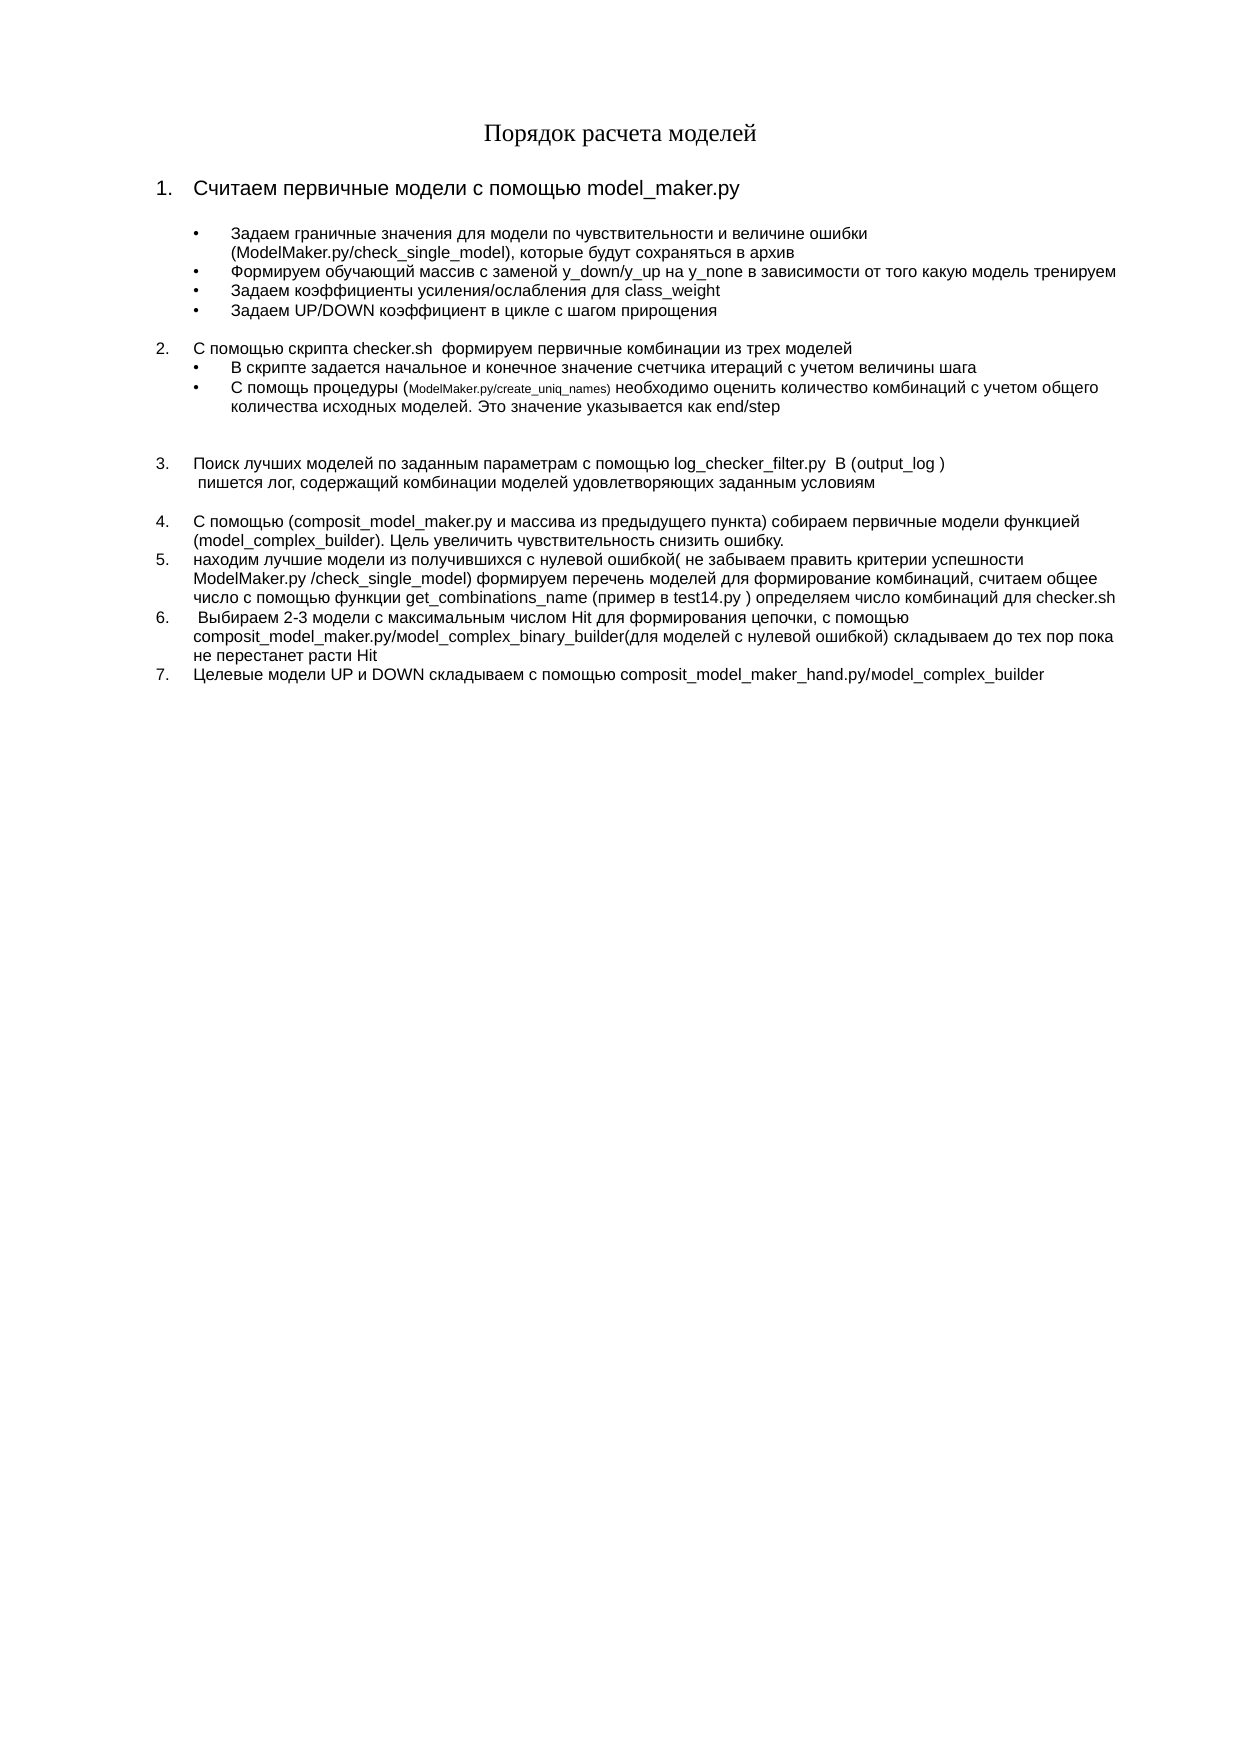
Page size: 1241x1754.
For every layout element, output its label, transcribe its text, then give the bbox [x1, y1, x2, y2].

list Задаем коэффициенты усиления/ослабления для class_weight [193, 281, 1122, 301]
list Выбираем 2-3 модели с максимальным числом Hit для формирования цепочки, с помощью composit_model_maker.py/мodel_complex_binary_builder(для моделей с нулевой ошибкой) складываем до тех пор пока не перестанет расти Hit [156, 607, 1122, 665]
list В скрипте задается начальное и конечное значение счетчика итераций с учетом величины шага [193, 358, 1122, 377]
list пишется лог, содержащий комбинации моделей удовлетворяющих заданным условиям [156, 473, 1122, 492]
list С помощью (composit_model_maker.py и массива из предыдущего пункта) собираем первичные модели функцией (model_complex_builder). Цель увеличить чувствительность снизить ошибку. [156, 512, 1122, 550]
list Задаем граничные значения для модели по чувствительности и величине ошибки (ModelMaker.py/check_single_model), которые будут сохраняться в архив [193, 223, 1122, 262]
list Задаем UP/DOWN коэффициент в цикле с шагом прирощения [193, 301, 1122, 320]
text Порядок расчета моделей [118, 118, 1122, 147]
list Считаем первичные модели с помощью model_maker.py [156, 176, 1122, 199]
list Поиск лучших моделей по заданным параметрам с помощью log_checker_filter.py В (output_log ) [156, 454, 1122, 473]
list находим лучшие модели из получившихся с нулевой ошибкой( не забываем править критерии успешности ModelMaker.py /check_single_model) формируем перечень моделей для формирование комбинаций, считаем общее число с помощью функции get_combinations_name (пример в test14.py ) определяем число комбинаций для checker.sh [156, 550, 1122, 607]
list Формируем обучающий массив с заменой y_down/y_up на y_none в зависимости от того какую модель тренируем [193, 262, 1122, 281]
list Целевые модели UP и DOWN складываем с помощью composit_model_maker_hand.py/мodel_complex_builder [156, 665, 1122, 684]
list С помощь процедуры (ModelMaker.py/create_uniq_names) необходимо оценить количество комбинаций с учетом общего количества исходных моделей. Это значение указывается как end/step [193, 377, 1122, 416]
list С помощью скрипта checker.sh формируем первичные комбинации из трех моделей [156, 339, 1122, 358]
